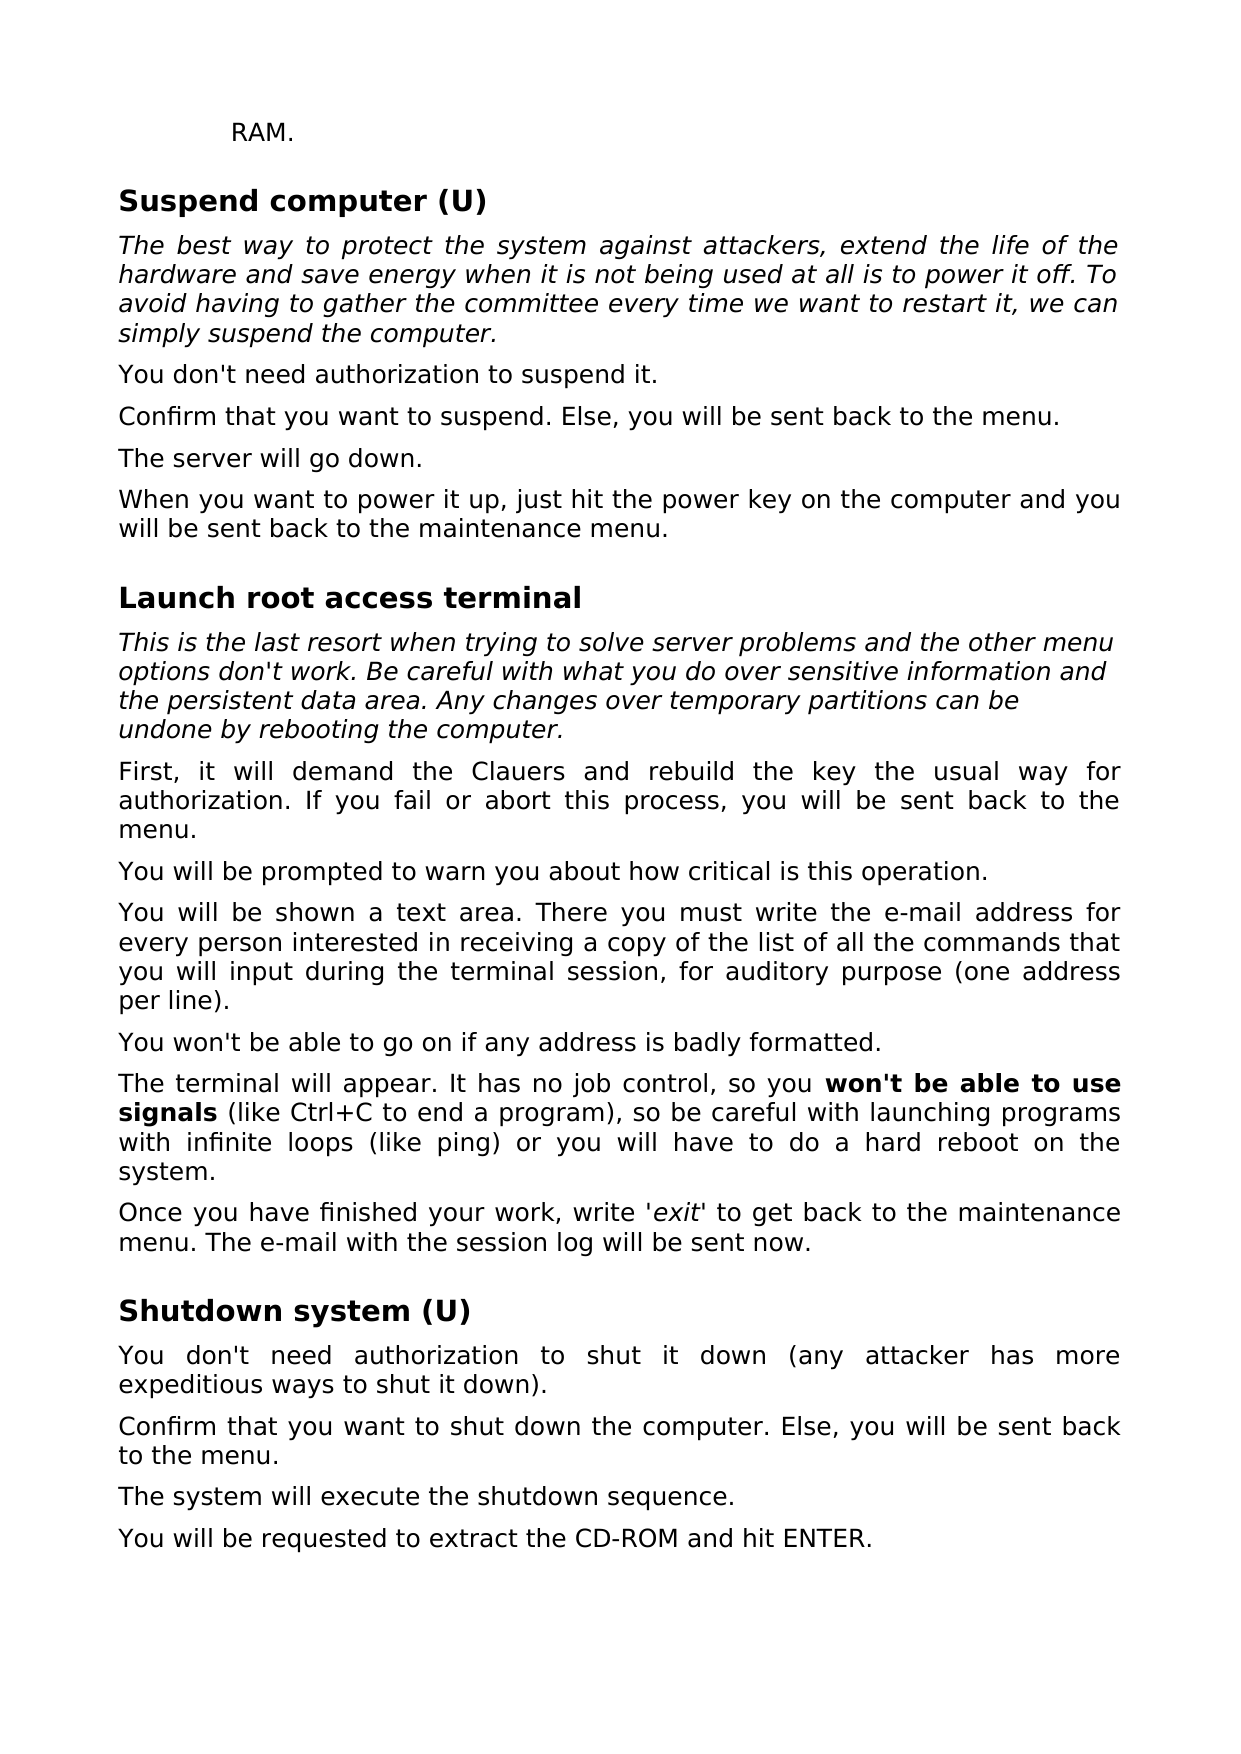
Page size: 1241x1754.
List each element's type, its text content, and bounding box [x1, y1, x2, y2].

text Confirm that you want to shut down the computer. Else, you will be sent back to the menu. [118, 1412, 1122, 1470]
text When you want to power it up, just hit the power key on the computer and you will be sent back to the maintenance menu. [118, 485, 1122, 544]
text You will be prompted to warn you about how critical is this operation. [118, 857, 1122, 886]
list RAM. [193, 118, 1122, 147]
text You don't need authorization to suspend it. [118, 360, 1122, 389]
text The server will go down. [118, 444, 1122, 473]
text You will be requested to extract the CD-ROM and hit ENTER. [118, 1524, 1122, 1553]
text You don't need authorization to shut it down (any attacker has more expeditious ways to shut it down). [118, 1341, 1122, 1399]
text The best way to protect the system against attackers, extend the life of the hardware and save energy when it is not being used at all is to power it off. To avoid having to gather the committee every time we want to restart it, we can simply suspend the computer. [118, 231, 1122, 348]
text Once you have finished your work, write 'exit' to get back to the maintenance menu. The e-mail with the session log will be sent now. [118, 1198, 1122, 1257]
text First, it will demand the Clauers and rebuild the key the usual way for authorization. If you fail or abort this process, you will be sent back to the menu. [118, 757, 1122, 844]
subtitle Shutdown system (U) [118, 1294, 1122, 1328]
text The terminal will appear. It has no job control, so you won't be able to use signals (like Ctrl+C to end a program), so be careful with launching programs with infinite loops (like ping) or you will have to do a hard reboot on the system. [118, 1069, 1122, 1186]
text You will be shown a text area. There you must write the e-mail address for every person interested in receiving a copy of the list of all the commands that you will input during the terminal session, for auditory purpose (one address per line). [118, 898, 1122, 1015]
text The system will execute the shutdown sequence. [118, 1482, 1122, 1512]
subtitle Launch root access terminal [118, 581, 1122, 615]
subtitle Suspend computer (U) [118, 185, 1122, 219]
text Confirm that you want to suspend. Else, you will be sent back to the menu. [118, 402, 1122, 431]
text You won't be able to go on if any address is badly formatted. [118, 1028, 1122, 1057]
text This is the last resort when trying to solve server problems and the other menu options don't work. Be careful with what you do over sensitive information and the persistent data area. Any changes over temporary partitions can be undone by rebooting the computer. [118, 628, 1122, 744]
